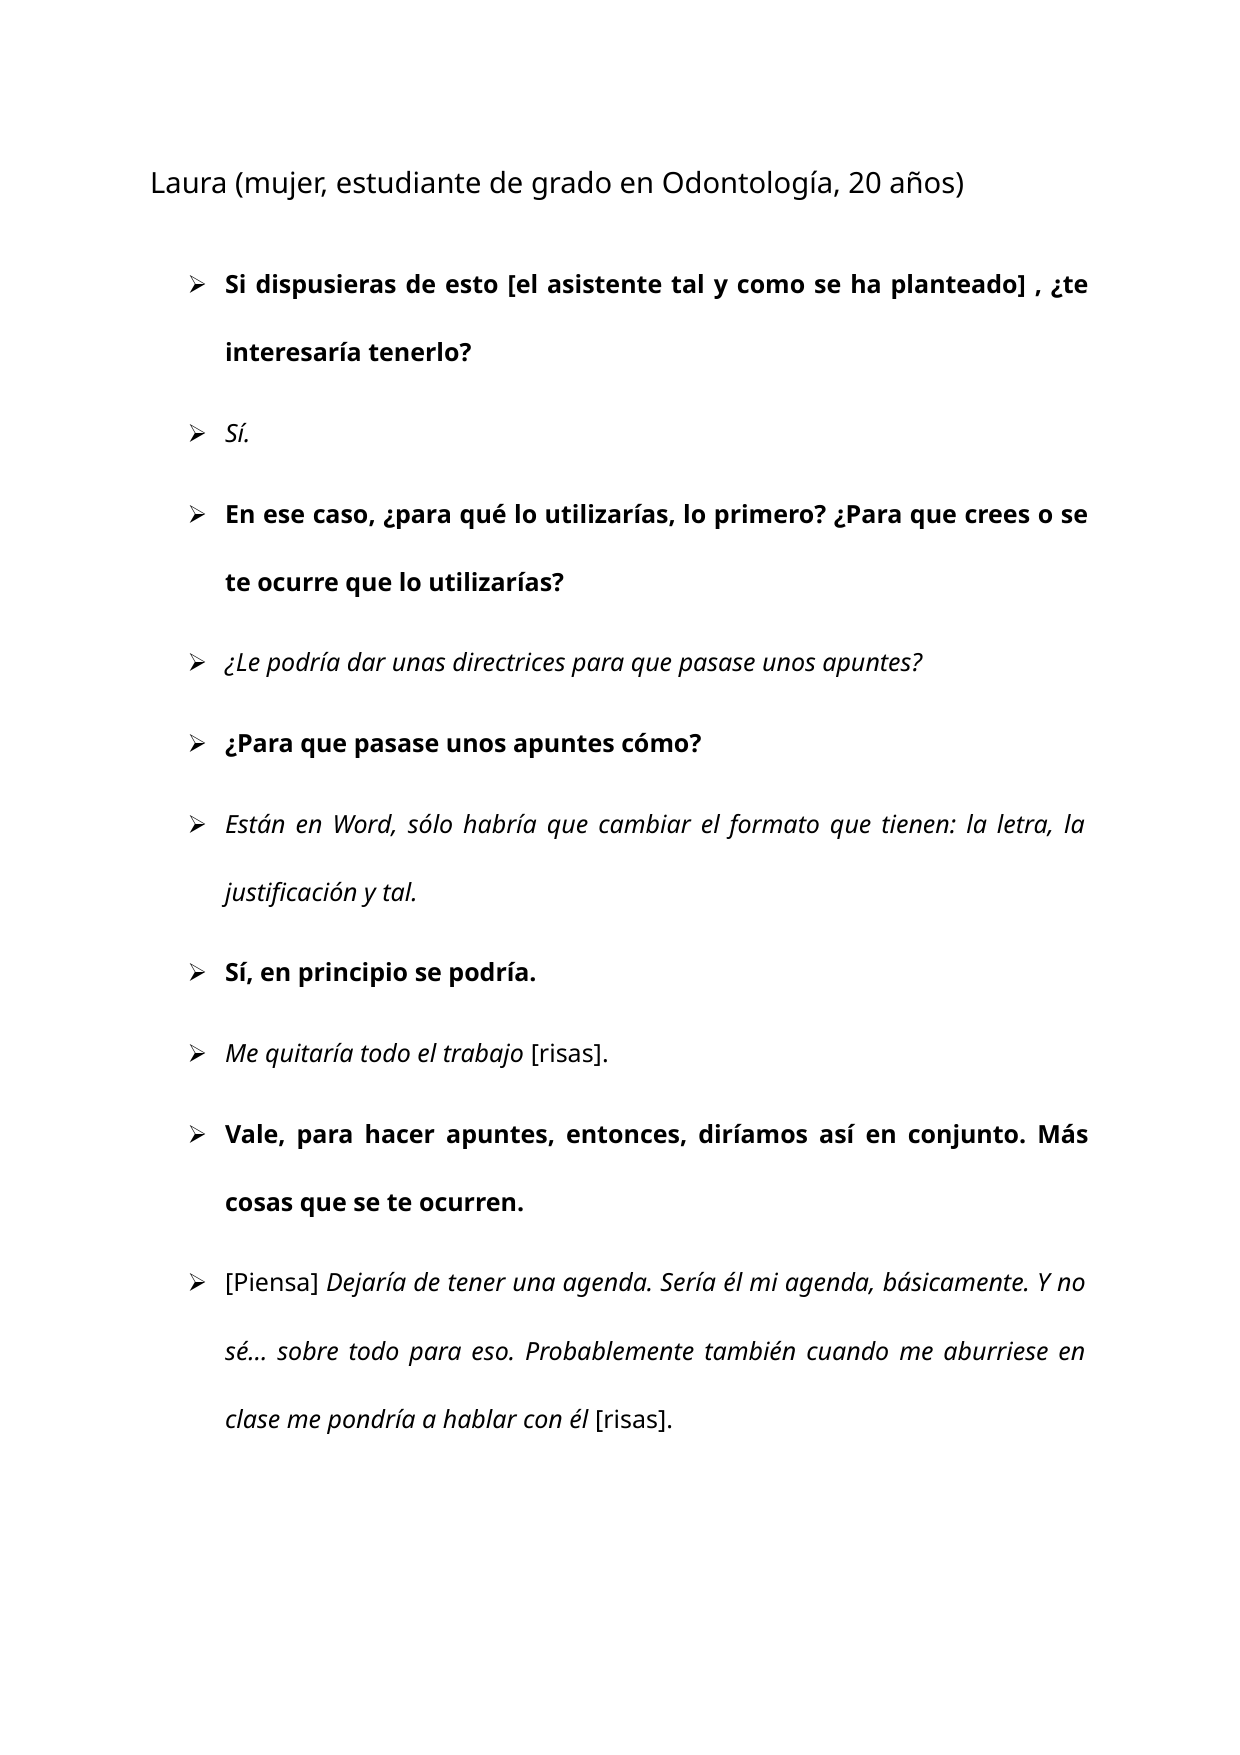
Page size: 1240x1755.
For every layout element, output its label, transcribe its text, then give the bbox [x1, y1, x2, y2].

list Me quitaría todo el trabajo [risas]. [187, 1036, 1089, 1070]
list ¿Para que pasase unos apuntes cómo? [187, 726, 1089, 760]
text Laura (mujer, estudiante de grado en Odontología, 20 años) [150, 162, 1089, 202]
list Están en Word, sólo habría que cambiar el formato que tienen: la letra, la justificación y tal. [187, 806, 1089, 908]
list ¿Le podría dar unas directrices para que pasase unos apuntes? [187, 645, 1089, 679]
list Vale, para hacer apuntes, entonces, diríamos así en conjunto. Más cosas que se te ocurren. [187, 1116, 1089, 1218]
list Sí, en principio se podría. [187, 955, 1089, 989]
list Sí. [187, 416, 1089, 450]
list En ese caso, ¿para qué lo utilizarías, lo primero? ¿Para que crees o se te ocurre que lo utilizarías? [187, 496, 1089, 598]
list [Piensa] Dejaría de tener una agenda. Sería él mi agenda, básicamente. Y no sé… sobre todo para eso. Probablemente también cuando me aburriese en clase me pondría a hablar con él [risas]. [187, 1265, 1089, 1435]
list Si dispusieras de esto [el asistente tal y como se ha planteado] , ¿te interesaría tenerlo? [187, 267, 1089, 369]
